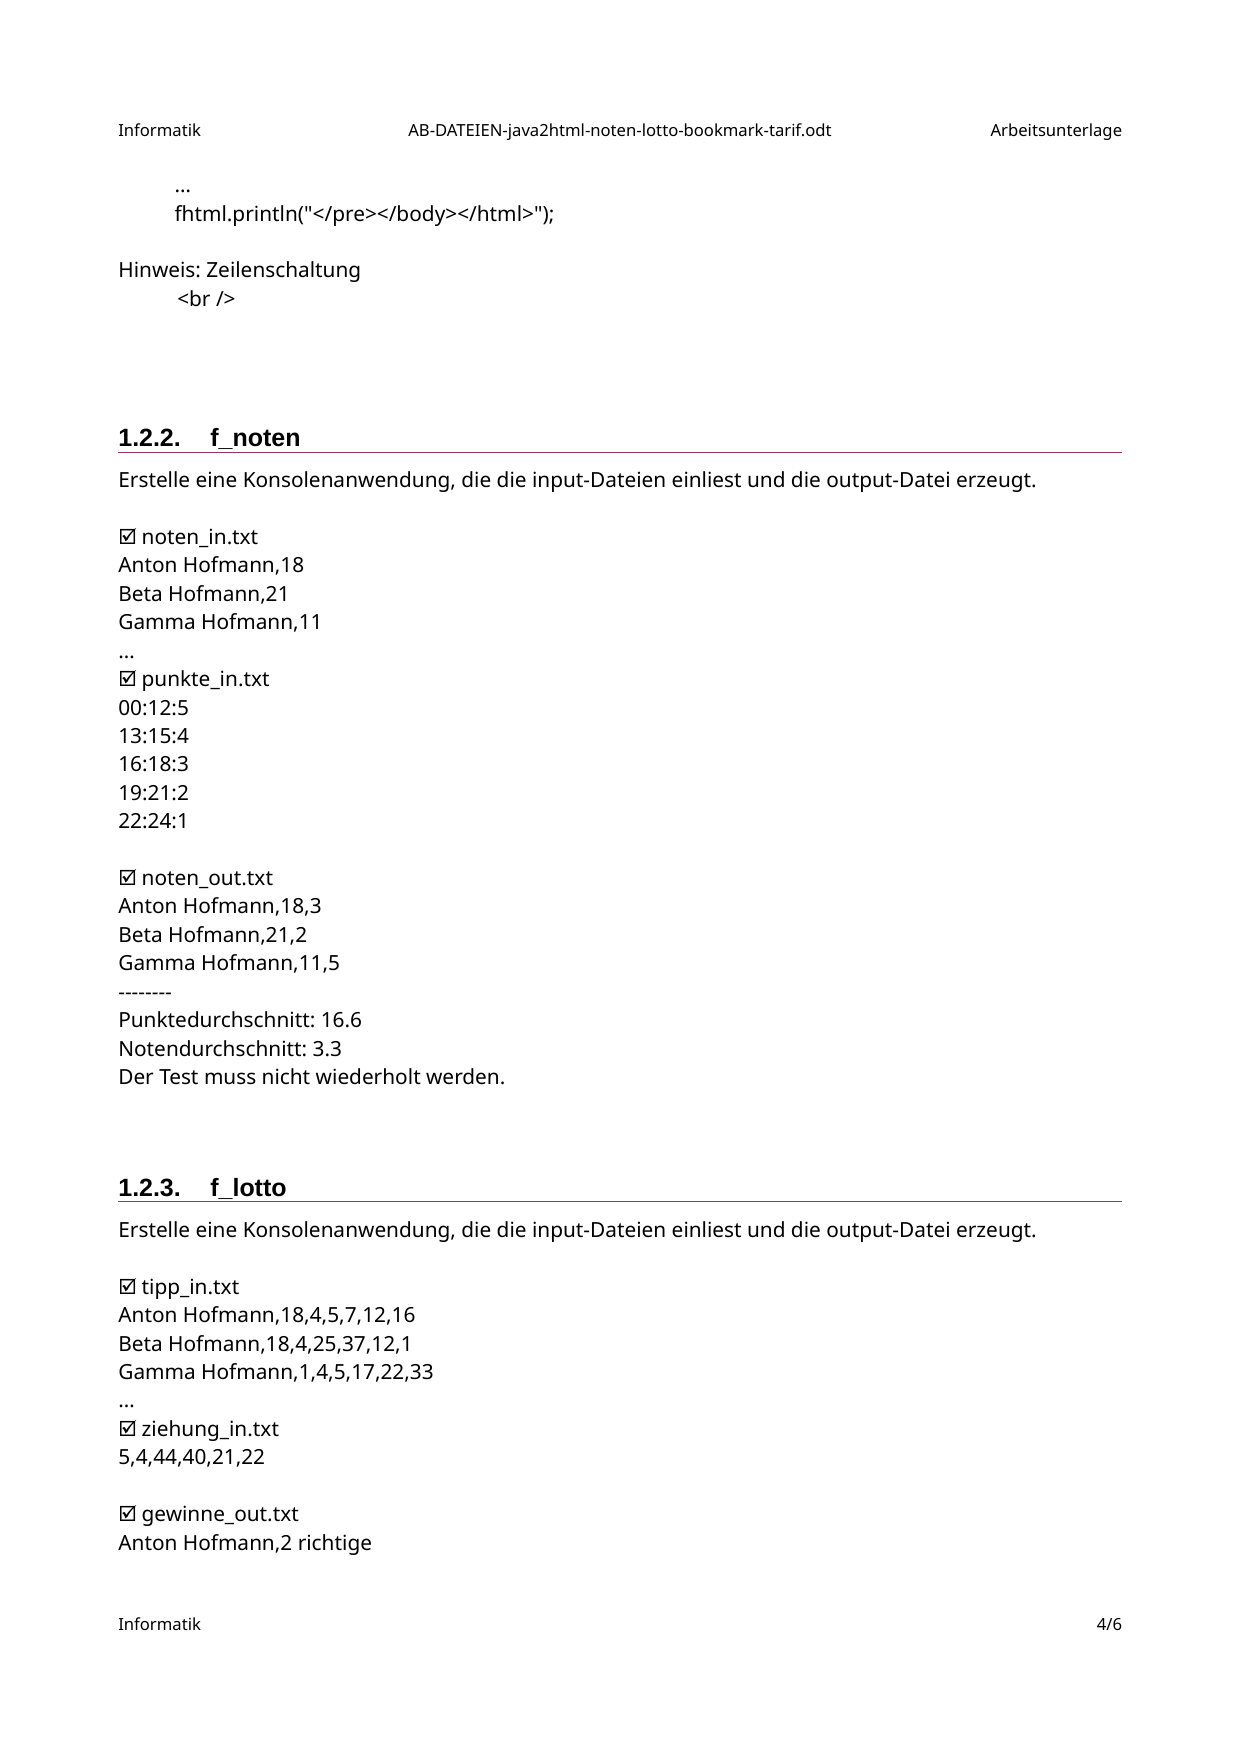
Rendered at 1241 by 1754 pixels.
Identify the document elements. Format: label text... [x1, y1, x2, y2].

text … [118, 1386, 1122, 1414]
text Anton Hofmann,18 [118, 550, 1122, 579]
text 22:24:1 [118, 806, 1122, 863]
text Notendurchschnitt: 3.3 [118, 1034, 1122, 1062]
text Gamma Hofmann,11,5 [118, 948, 1122, 977]
text 5,4,44,40,21,22 [118, 1442, 1122, 1471]
text Anton Hofmann,2 richtige [118, 1528, 1122, 1556]
text Der Test muss nicht wiederholt werden. [118, 1062, 1122, 1091]
list gewinne_out.txt [118, 1499, 1122, 1528]
text <br /> [177, 284, 1122, 312]
text Beta Hofmann,21,2 [118, 920, 1122, 948]
text Hinweis: Zeilenschaltung [118, 256, 1122, 284]
list tipp_in.txt [118, 1272, 1122, 1300]
text Anton Hofmann,18,3 [118, 892, 1122, 920]
text Erstelle eine Konsolenanwendung, die die input-Dateien einliest und die output-Datei erzeugt. [118, 1215, 1122, 1243]
list noten_out.txt [118, 863, 1122, 892]
subtitle f_noten [118, 423, 1122, 452]
text Gamma Hofmann,1,4,5,17,22,33 [118, 1357, 1122, 1386]
text 16:18:3 [118, 749, 1122, 778]
text … [174, 170, 1122, 199]
text Erstelle eine Konsolenanwendung, die die input-Dateien einliest und die output-Datei erzeugt. [118, 465, 1122, 493]
text 00:12:5 [118, 693, 1122, 721]
text Beta Hofmann,18,4,25,37,12,1 [118, 1329, 1122, 1357]
text fhtml.println("</pre></body></html>"); [174, 199, 1122, 227]
text 13:15:4 [118, 721, 1122, 749]
text -------- [118, 977, 1122, 1005]
text Anton Hofmann,18,4,5,7,12,16 [118, 1300, 1122, 1329]
text Beta Hofmann,21 [118, 579, 1122, 607]
list ziehung_in.txt [118, 1414, 1122, 1442]
text 19:21:2 [118, 778, 1122, 806]
text … [118, 636, 1122, 664]
text Punktedurchschnitt: 16.6 [118, 1005, 1122, 1034]
list noten_in.txt [118, 522, 1122, 550]
text Gamma Hofmann,11 [118, 607, 1122, 636]
list punkte_in.txt [118, 664, 1122, 693]
subtitle f_lotto [118, 1173, 1122, 1201]
